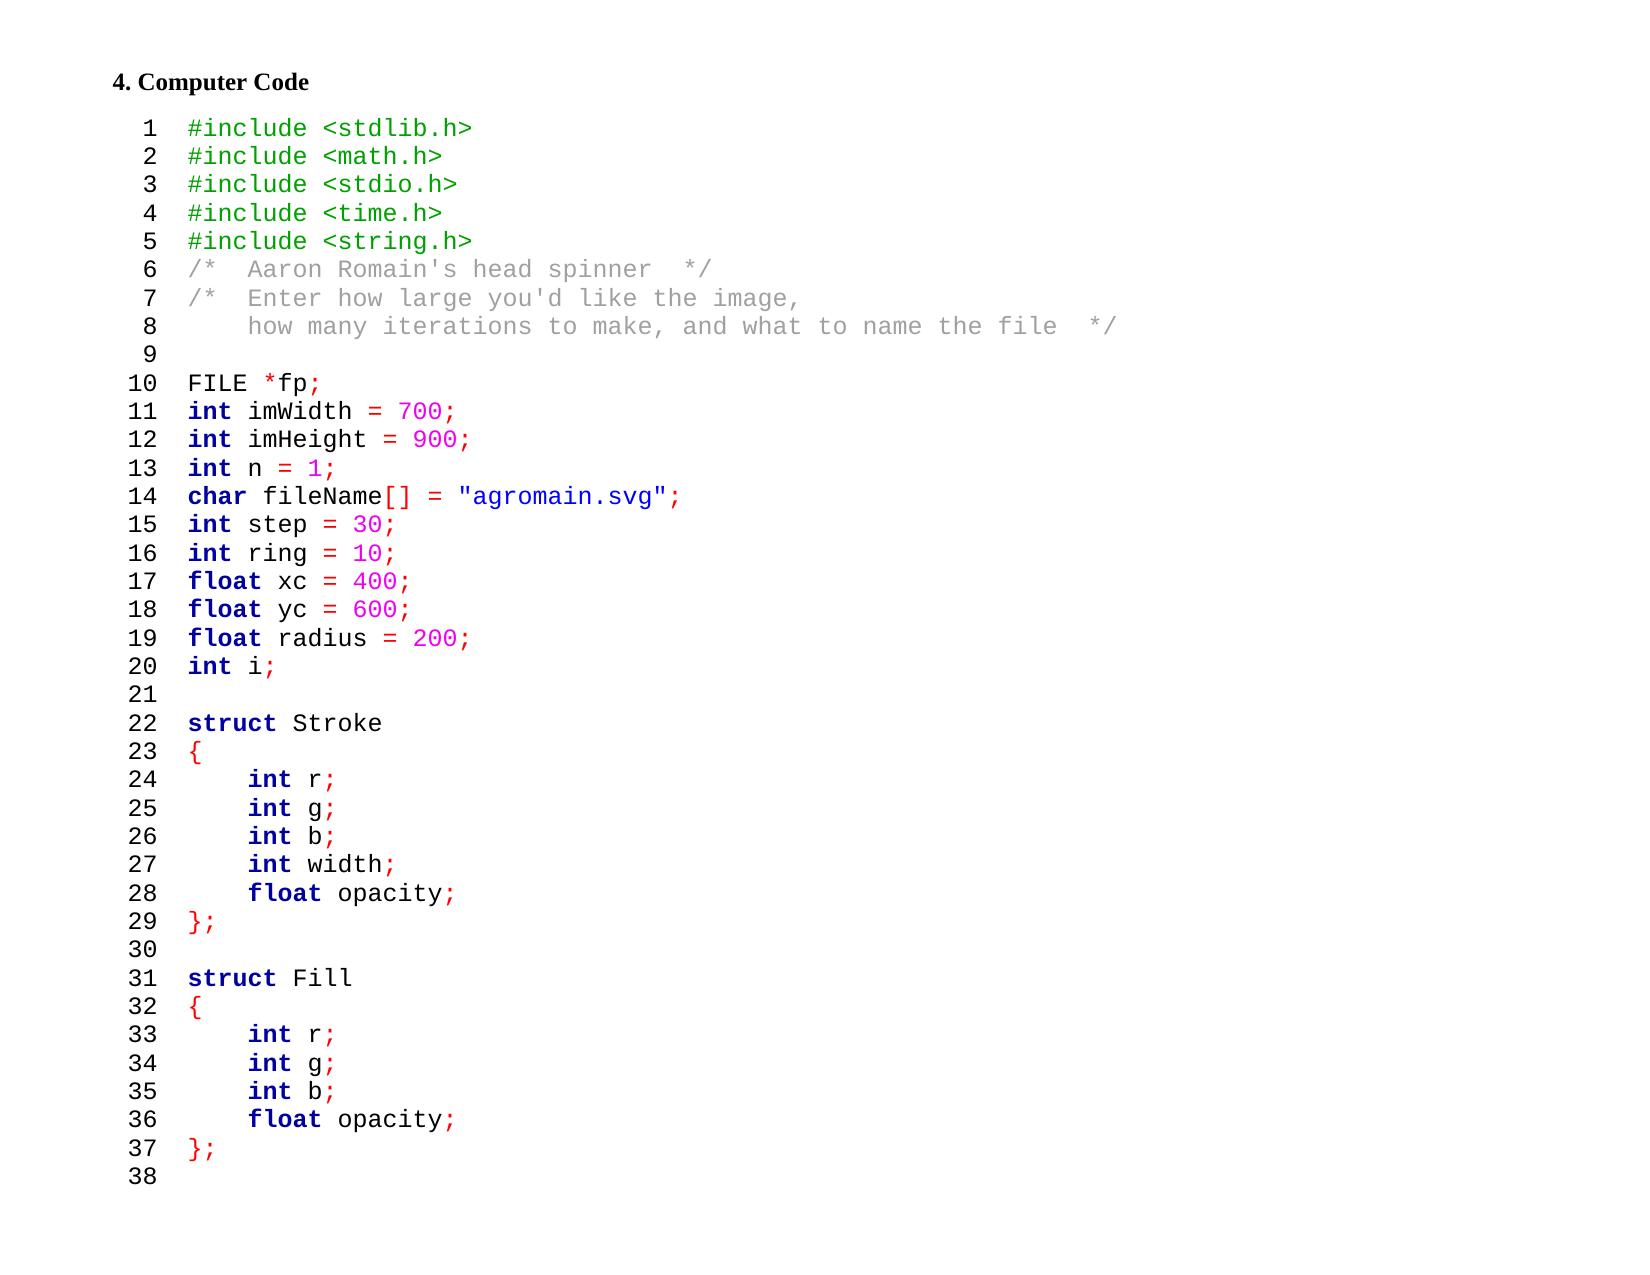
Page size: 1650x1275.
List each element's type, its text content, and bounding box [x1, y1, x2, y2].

subtitle 27 int width; [382, 852, 1537, 880]
subtitle 15 int step = 30; [112, 512, 248, 540]
subtitle 28 float opacity; [112, 880, 338, 908]
subtitle 13 int n = 1; [112, 455, 248, 483]
subtitle 8 how many iterations to make, and what to name the file */ [112, 313, 1537, 342]
subtitle 12 int imHeight = 900; [112, 427, 248, 455]
subtitle 35 int b; [112, 1078, 1537, 1107]
subtitle 4. Computer Code [112, 67, 1537, 96]
subtitle 27 int width; [112, 852, 308, 880]
subtitle 18 float yc = 600; [322, 597, 1537, 625]
subtitle 22 struct Stroke [112, 710, 293, 738]
subtitle 10 FILE *fp; [112, 370, 188, 398]
subtitle 16 int ring = 10; [322, 540, 1537, 568]
subtitle 25 int g; [112, 795, 308, 823]
subtitle 33 int r; [322, 1022, 1537, 1050]
subtitle 32 { [112, 993, 1537, 1022]
subtitle 26 int b; [112, 823, 1537, 852]
subtitle 19 float radius = 200; [112, 625, 278, 653]
subtitle 14 char fileName[] = "agromain.svg"; [112, 483, 1537, 512]
subtitle 7 /* Enter how large you'd like the image, [112, 285, 1537, 313]
subtitle 37 }; [112, 1135, 1537, 1163]
subtitle 10 FILE *fp; [262, 370, 278, 398]
subtitle 2 #include <math.h> [112, 143, 1537, 172]
subtitle 10 FILE *fp; [307, 370, 1537, 398]
subtitle 13 int n = 1; [277, 455, 1537, 483]
subtitle 17 float xc = 400; [112, 568, 1537, 597]
subtitle 24 int r; [322, 767, 1537, 795]
subtitle 6 /* Aaron Romain's head spinner */ [112, 257, 1537, 285]
subtitle 31 struct Fill [352, 965, 1537, 993]
subtitle 5 #include <string.h> [112, 228, 1537, 257]
subtitle 19 float radius = 200; [382, 625, 1537, 653]
subtitle 25 int g; [322, 795, 1537, 823]
subtitle 34 int g; [112, 1050, 308, 1078]
subtitle 1 #include <stdlib.h> [112, 115, 1537, 143]
subtitle 11 int imWidth = 700; [112, 398, 1537, 427]
subtitle 28 float opacity; [442, 880, 1537, 908]
subtitle 29 }; [112, 908, 1537, 937]
subtitle 15 int step = 30; [322, 512, 1537, 540]
subtitle 38 [112, 1163, 1537, 1192]
subtitle 36 float opacity; [112, 1107, 338, 1135]
subtitle 18 float yc = 600; [112, 597, 278, 625]
subtitle 30 [112, 937, 1537, 965]
subtitle 34 int g; [322, 1050, 1537, 1078]
subtitle 22 struct Stroke [382, 710, 1537, 738]
subtitle 31 struct Fill [112, 965, 293, 993]
subtitle 4 #include <time.h> [112, 200, 1537, 228]
subtitle 36 float opacity; [442, 1107, 1537, 1135]
subtitle 21 [112, 682, 1537, 710]
subtitle 24 int r; [112, 767, 308, 795]
subtitle 33 int r; [112, 1022, 308, 1050]
subtitle 3 #include <stdio.h> [112, 172, 1537, 200]
subtitle 16 int ring = 10; [112, 540, 248, 568]
subtitle 12 int imHeight = 900; [382, 427, 1537, 455]
subtitle 9 [112, 342, 1537, 370]
subtitle 20 int i; [112, 653, 1537, 682]
subtitle 23 { [112, 738, 1537, 767]
